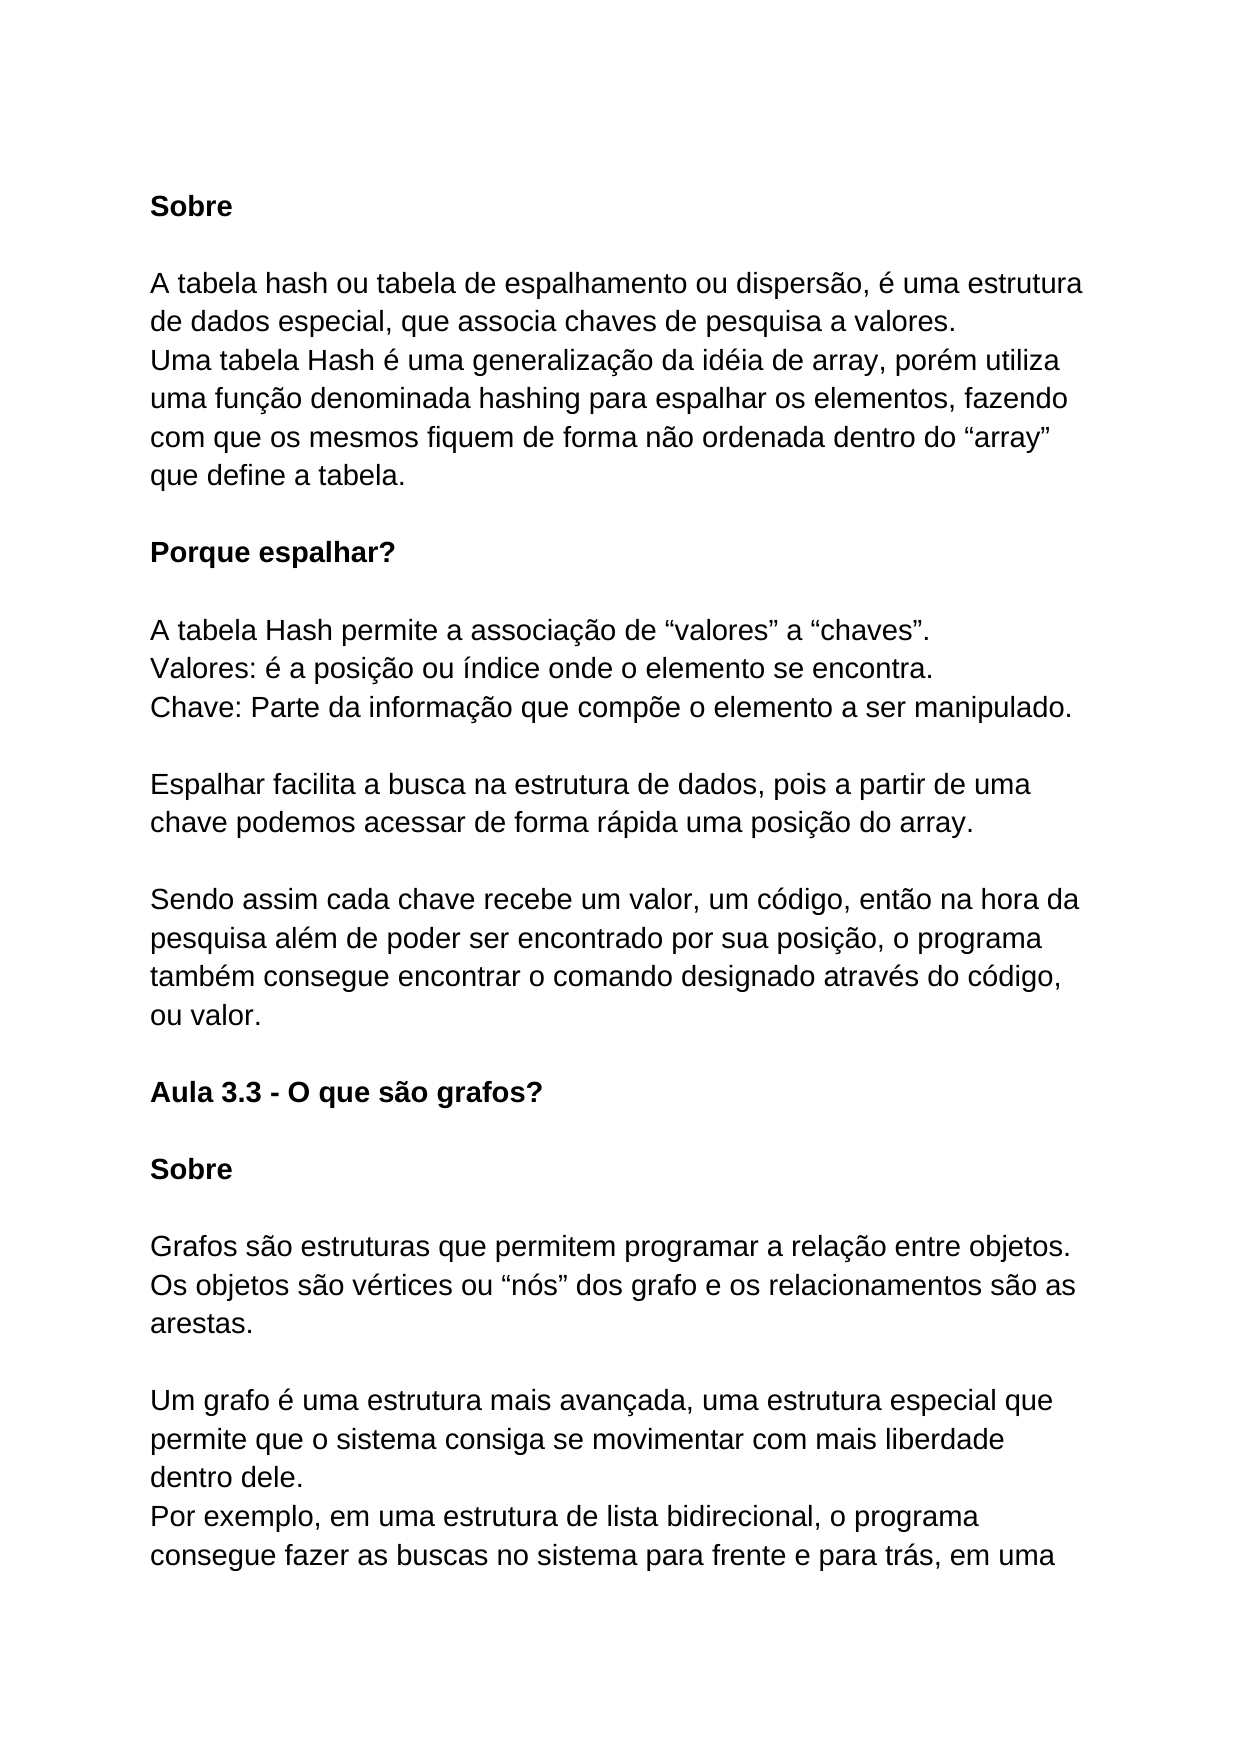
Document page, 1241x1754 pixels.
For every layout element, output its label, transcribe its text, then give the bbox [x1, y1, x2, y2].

text A tabela Hash permite a associação de “valores” a “chaves”. [150, 612, 1090, 646]
text Uma tabela Hash é uma generalização da idéia de array, porém utiliza uma função denominada hashing para espalhar os elementos, fazendo com que os mesmos fiquem de forma não ordenada dentro do “array” que define a tabela. [150, 343, 1090, 492]
text Por exemplo, em uma estrutura de lista bidirecional, o programa consegue fazer as buscas no sistema para frente e para trás, em uma [150, 1499, 1090, 1571]
text Espalhar facilita a busca na estrutura de dados, pois a partir de uma chave podemos acessar de forma rápida uma posição do array. [150, 767, 1090, 839]
text Sendo assim cada chave recebe um valor, um código, então na hora da pesquisa além de poder ser encontrado por sua posição, o programa também consegue encontrar o comando designado através do código, ou valor. [150, 882, 1090, 1031]
text Valores: é a posição ou índice onde o elemento se encontra. [150, 651, 1090, 684]
text A tabela hash ou tabela de espalhamento ou dispersão, é uma estrutura de dados especial, que associa chaves de pesquisa a valores. [150, 266, 1090, 338]
text Aula 3.3 - O que são grafos? [150, 1075, 1090, 1108]
text Grafos são estruturas que permitem programar a relação entre objetos. [150, 1229, 1090, 1263]
text Porque espalhar? [150, 535, 1090, 569]
text Chave: Parte da informação que compõe o elemento a ser manipulado. [150, 689, 1090, 723]
text Sobre [150, 1152, 1090, 1186]
text Sobre [150, 188, 1090, 222]
text Um grafo é uma estrutura mais avançada, uma estrutura especial que permite que o sistema consiga se movimentar com mais liberdade dentro dele. [150, 1383, 1090, 1494]
text Os objetos são vértices ou “nós” dos grafo e os relacionamentos são as arestas. [150, 1268, 1090, 1340]
